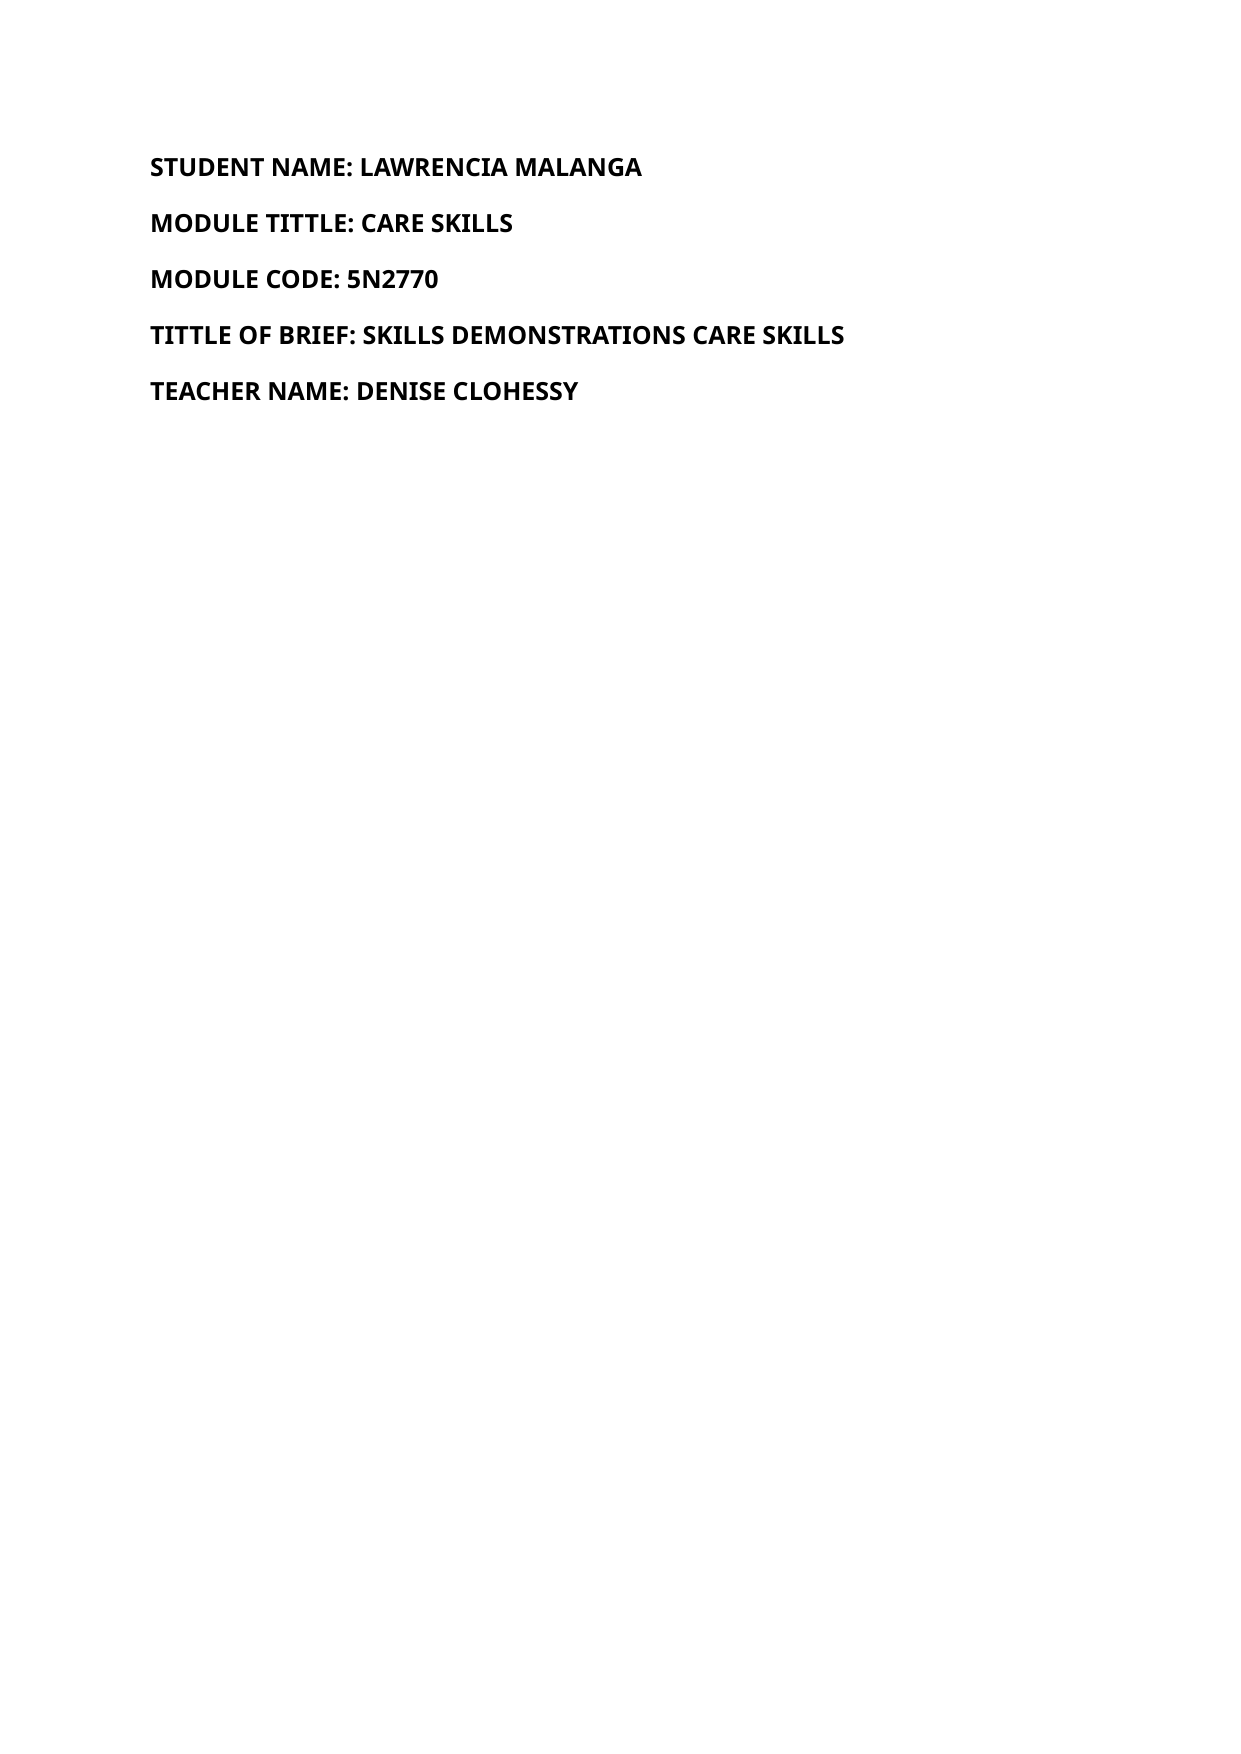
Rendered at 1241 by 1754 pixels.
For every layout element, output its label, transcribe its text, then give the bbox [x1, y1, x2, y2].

text STUDENT NAME: LAWRENCIA MALANGA [150, 150, 1090, 184]
text MODULE CODE: 5N2770 [150, 262, 1090, 296]
text TITTLE OF BRIEF: SKILLS DEMONSTRATIONS CARE SKILLS [150, 317, 1090, 352]
text TEACHER NAME: DENISE CLOHESSY [150, 373, 1090, 407]
text MODULE TITTLE: CARE SKILLS [150, 206, 1090, 240]
